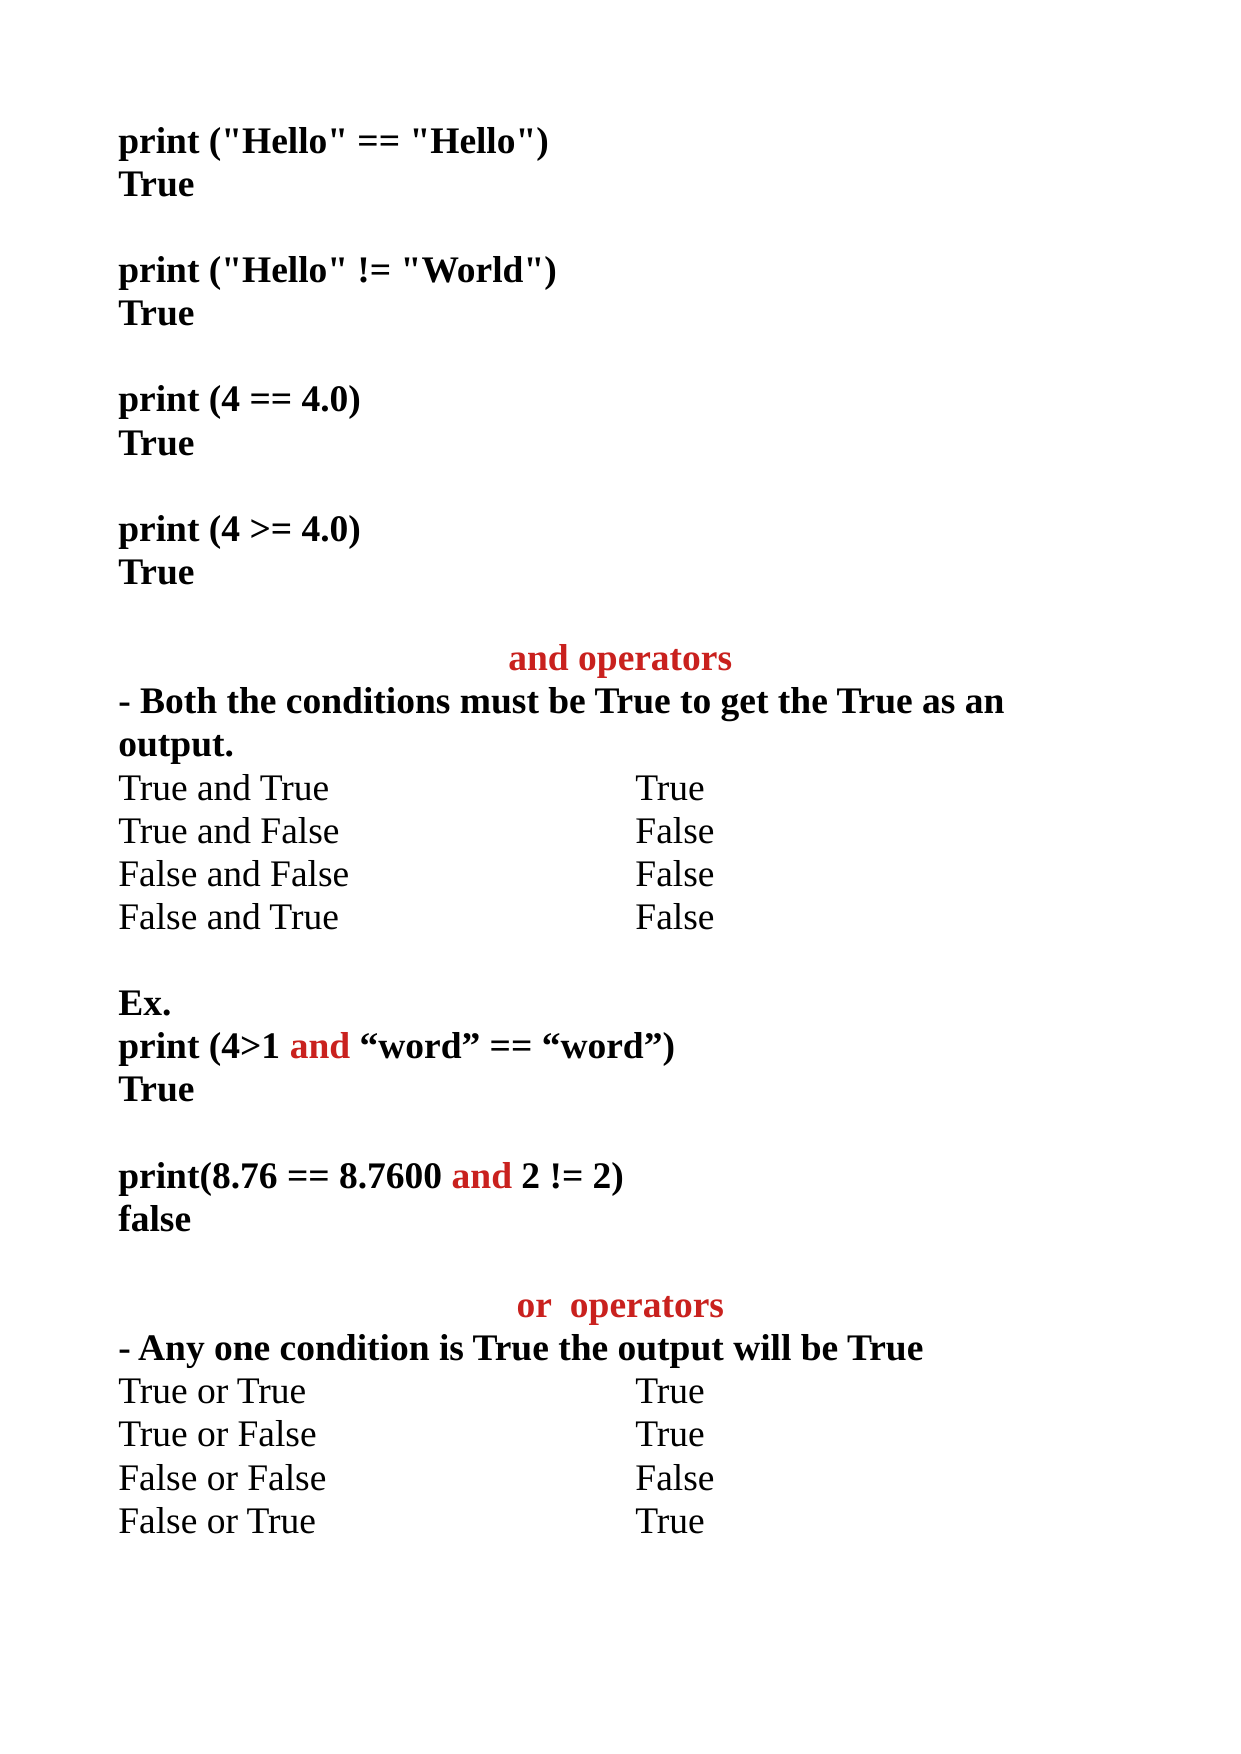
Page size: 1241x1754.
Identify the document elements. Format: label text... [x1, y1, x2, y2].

text True [118, 291, 1122, 334]
text print(8.76 == 8.7600 and 2 != 2) [118, 1153, 1122, 1196]
text True or True True [118, 1369, 1122, 1412]
text True [118, 549, 1122, 592]
text True or False True [118, 1412, 1122, 1455]
text print ("Hello" == "Hello") [118, 118, 1122, 161]
text and operators [118, 636, 1122, 679]
text True and True True [118, 765, 1122, 808]
text false [118, 1196, 1122, 1239]
text print (4>1 and “word” == “word”) [118, 1024, 1122, 1067]
text True and False False [118, 808, 1122, 851]
text - Both the conditions must be True to get the True as an output. [118, 679, 1122, 765]
text print ("Hello" != "World") [118, 247, 1122, 291]
text False or True True [118, 1498, 1122, 1541]
text print (4 >= 4.0) [118, 506, 1122, 549]
text True [118, 1067, 1122, 1110]
text False or False False [118, 1455, 1122, 1498]
text True [118, 161, 1122, 204]
text print (4 == 4.0) [118, 377, 1122, 420]
text or operators [118, 1282, 1122, 1326]
text - Any one condition is True the output will be True [118, 1326, 1122, 1369]
text True [118, 420, 1122, 463]
text Ex. [118, 981, 1122, 1024]
text False and True False [118, 894, 1122, 937]
text False and False False [118, 851, 1122, 894]
